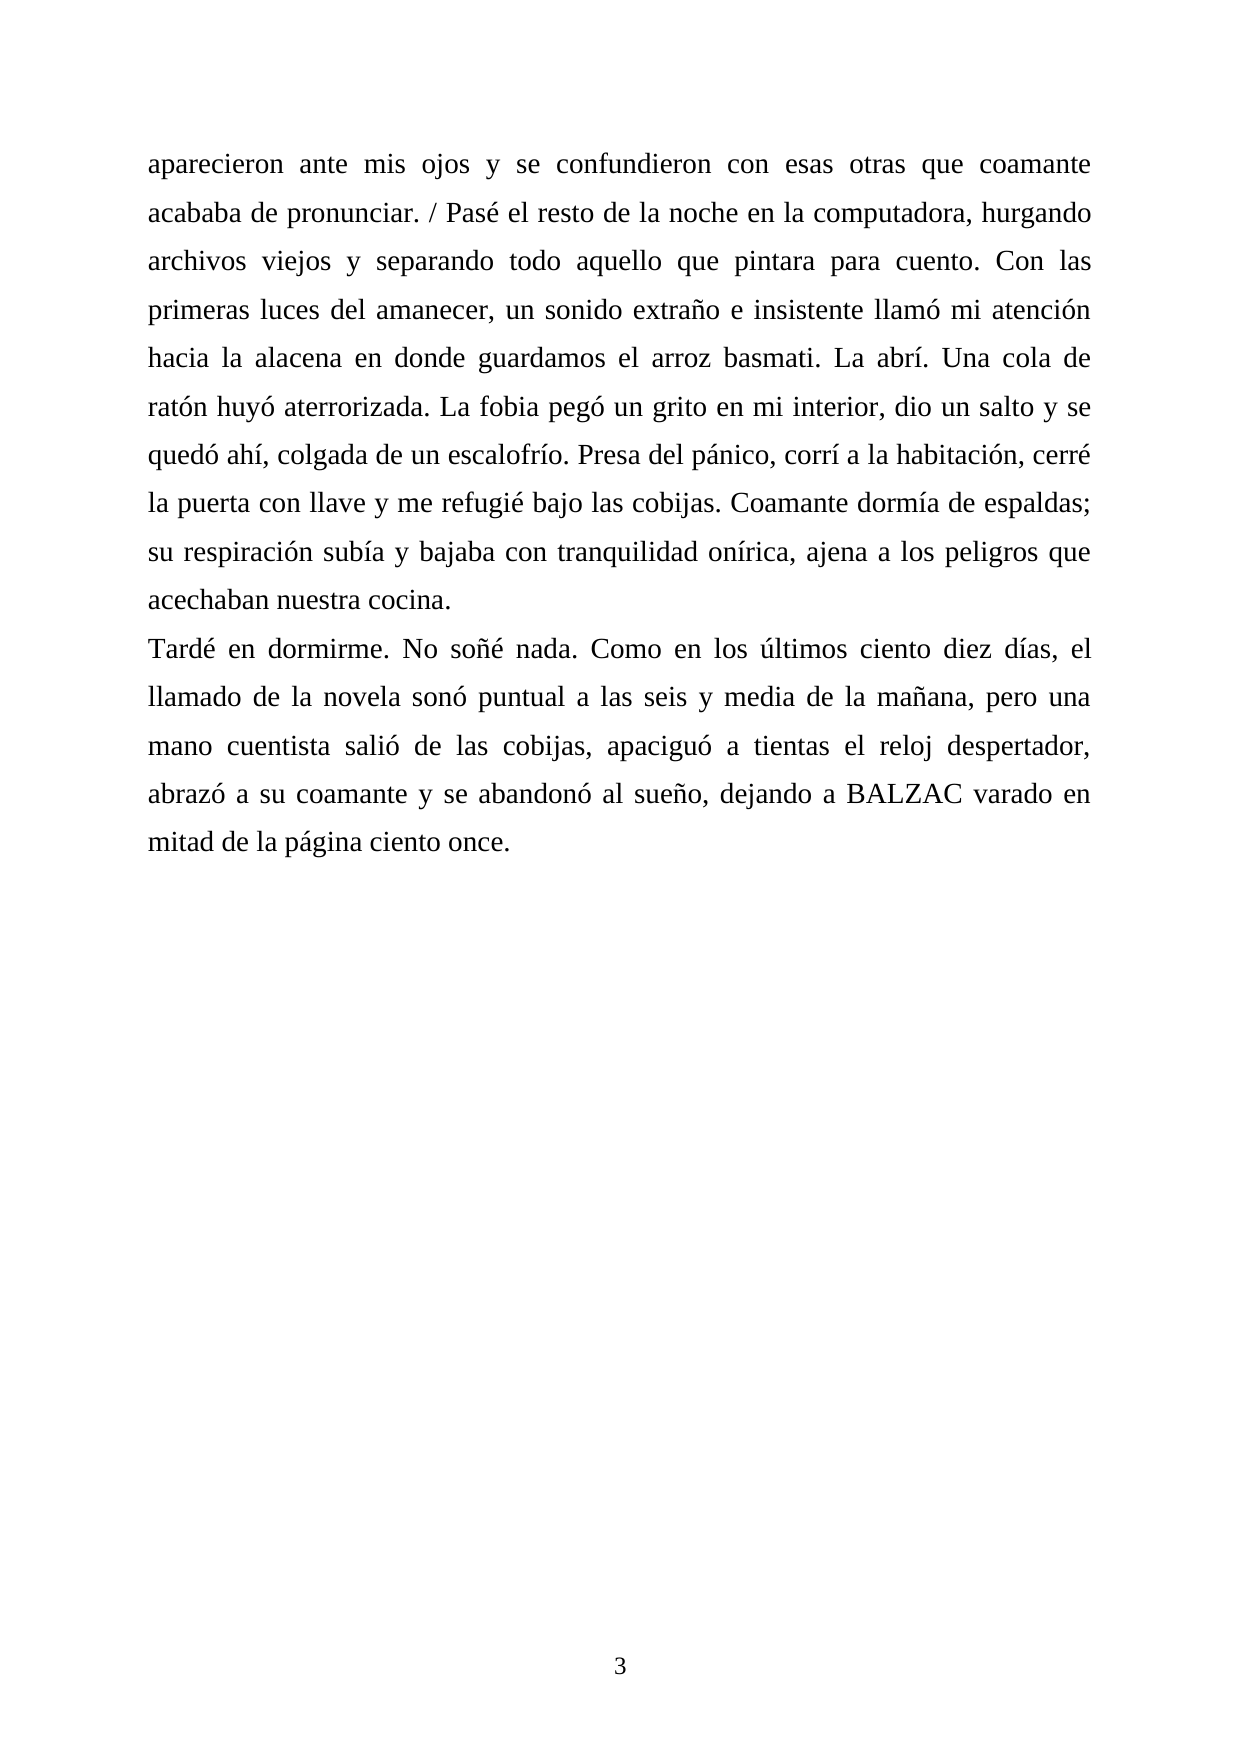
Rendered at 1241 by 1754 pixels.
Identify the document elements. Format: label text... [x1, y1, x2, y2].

text Tardé en dormirme. No soñé nada. Como en los últimos ciento diez días, el llamado de la novela sonó puntual a las seis y media de la mañana, pero una mano cuentista salió de las cobijas, apaciguó a tientas el reloj despertador, abrazó a su coamante y se abandonó al sueño, dejando a BALZAC varado en mitad de la página ciento once. [148, 632, 1092, 858]
text aparecieron ante mis ojos y se confundieron con esas otras que coamante acababa de pronunciar. / Pasé el resto de la noche en la computadora, hurgando archivos viejos y separando todo aquello que pintara para cuento. Con las primeras luces del amanecer, un sonido extraño e insistente llamó mi atención hacia la alacena en donde guardamos el arroz basmati. La abrí. Una cola de ratón huyó aterrorizada. La fobia pegó un grito en mi interior, dio un salto y se quedó ahí, colgada de un escalofrío. Presa del pánico, corrí a la habitación, cerré la puerta con llave y me refugié bajo las cobijas. Coamante dormía de espaldas; su respiración subía y bajaba con tranquilidad onírica, ajena a los peligros que acechaban nuestra cocina. [148, 148, 1092, 616]
